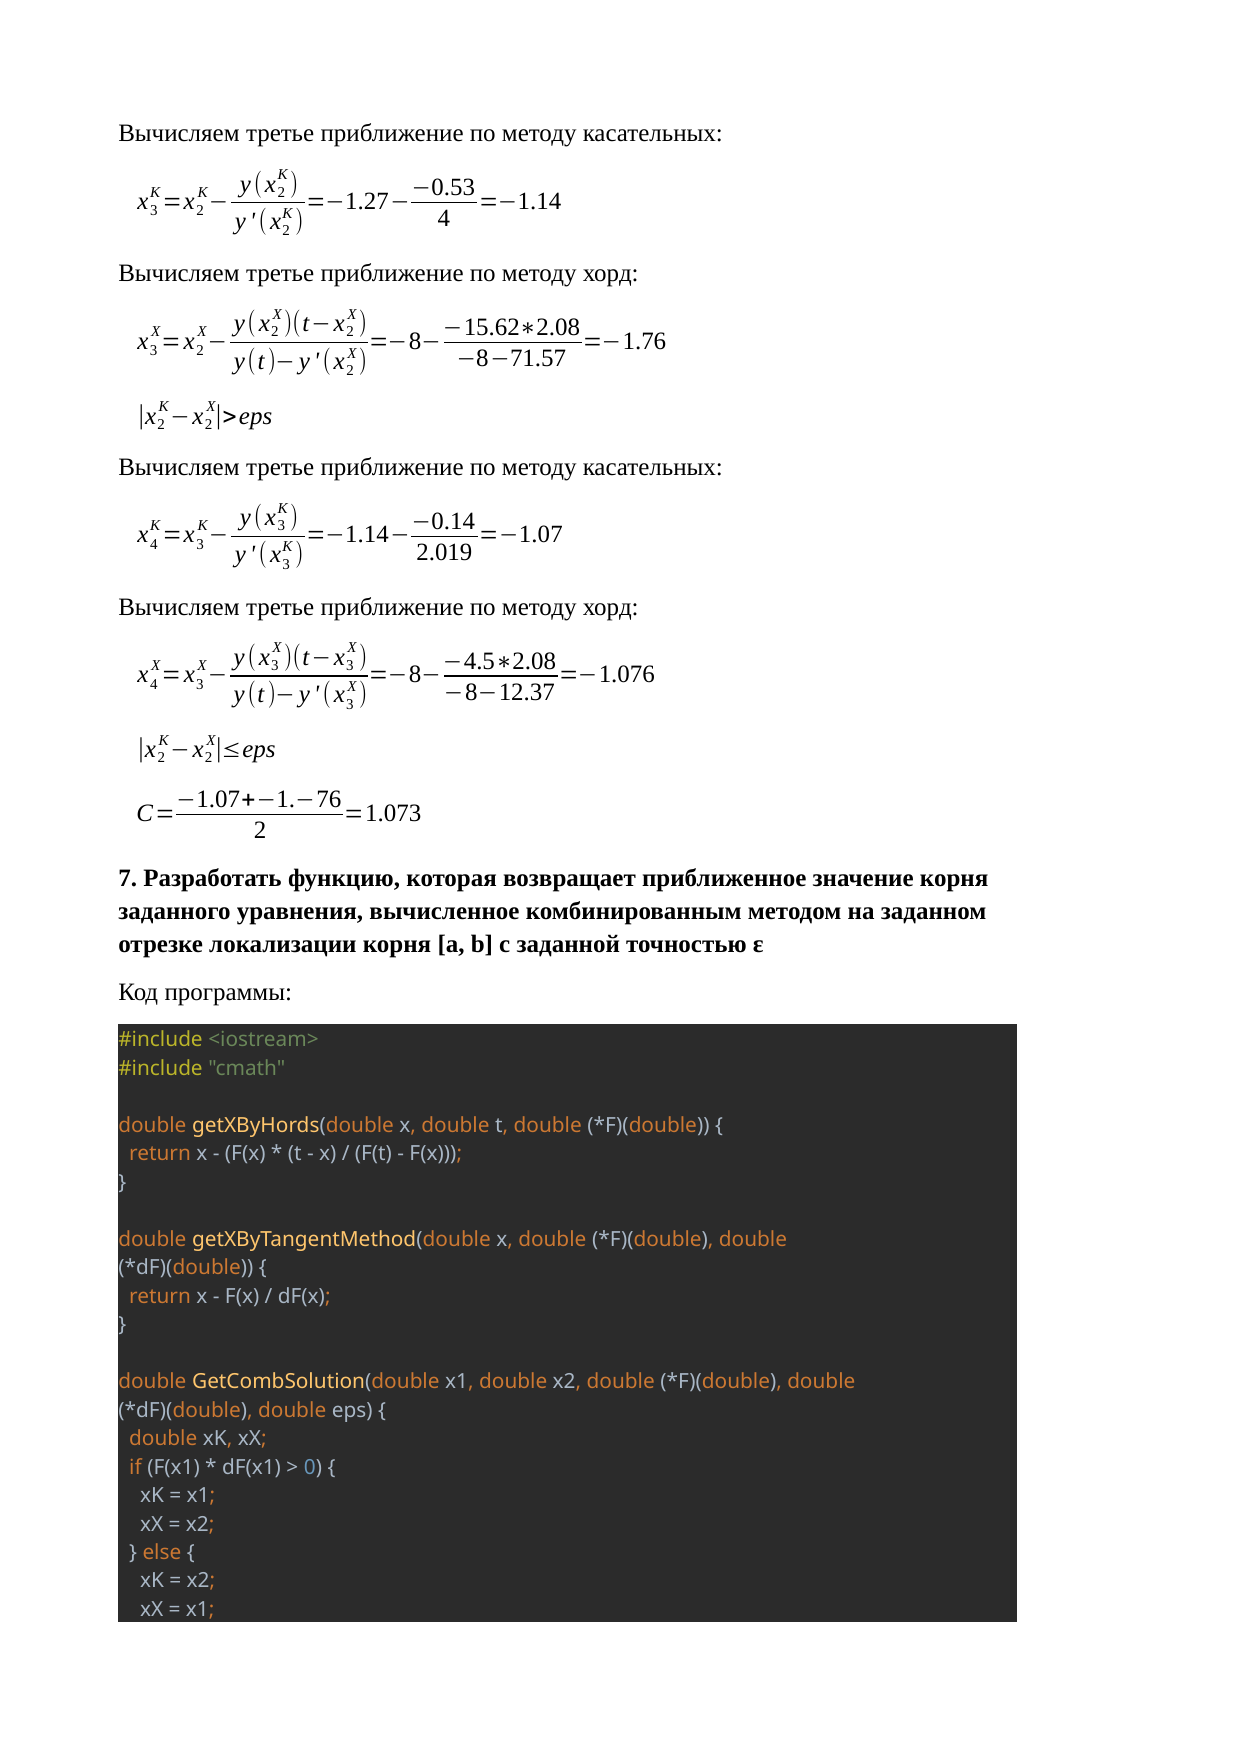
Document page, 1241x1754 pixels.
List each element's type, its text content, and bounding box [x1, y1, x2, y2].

text Вычисляем третье приближение по методу касательных: [118, 118, 1017, 147]
text Вычисляем третье приближение по методу хорд: [118, 258, 1017, 287]
text 7. Разработать функцию, которая возвращает приближенное значение корня заданного уравнения, вычисленное комбинированным методом на заданном отрезке локализации корня [a, b] с заданной точностью ɛ [118, 863, 1017, 958]
text Вычисляем третье приближение по методу касательных: [118, 452, 1017, 480]
text Код программы: [118, 977, 1017, 1005]
text Вычисляем третье приближение по методу хорд: [118, 592, 1017, 620]
text #include <iostream> #include "cmath" double getXByHords(double x, double t, double (*F)(double)) { return x - (F(x) * (t - x) / (F(t) - F(x))); } double getXByTangentMethod(double x, double (*F)(double), double (*dF)(double)) { return x - F(x) / dF(x); } double GetCombSolution(double x1, double x2, double (*F)(double), double (*dF)(double), double eps) { double xK, xX; if (F(x1) * dF(x1) > 0) { xK = x1; xX = x2; } else { xK = x2; xX = x1; [118, 1024, 1017, 1622]
